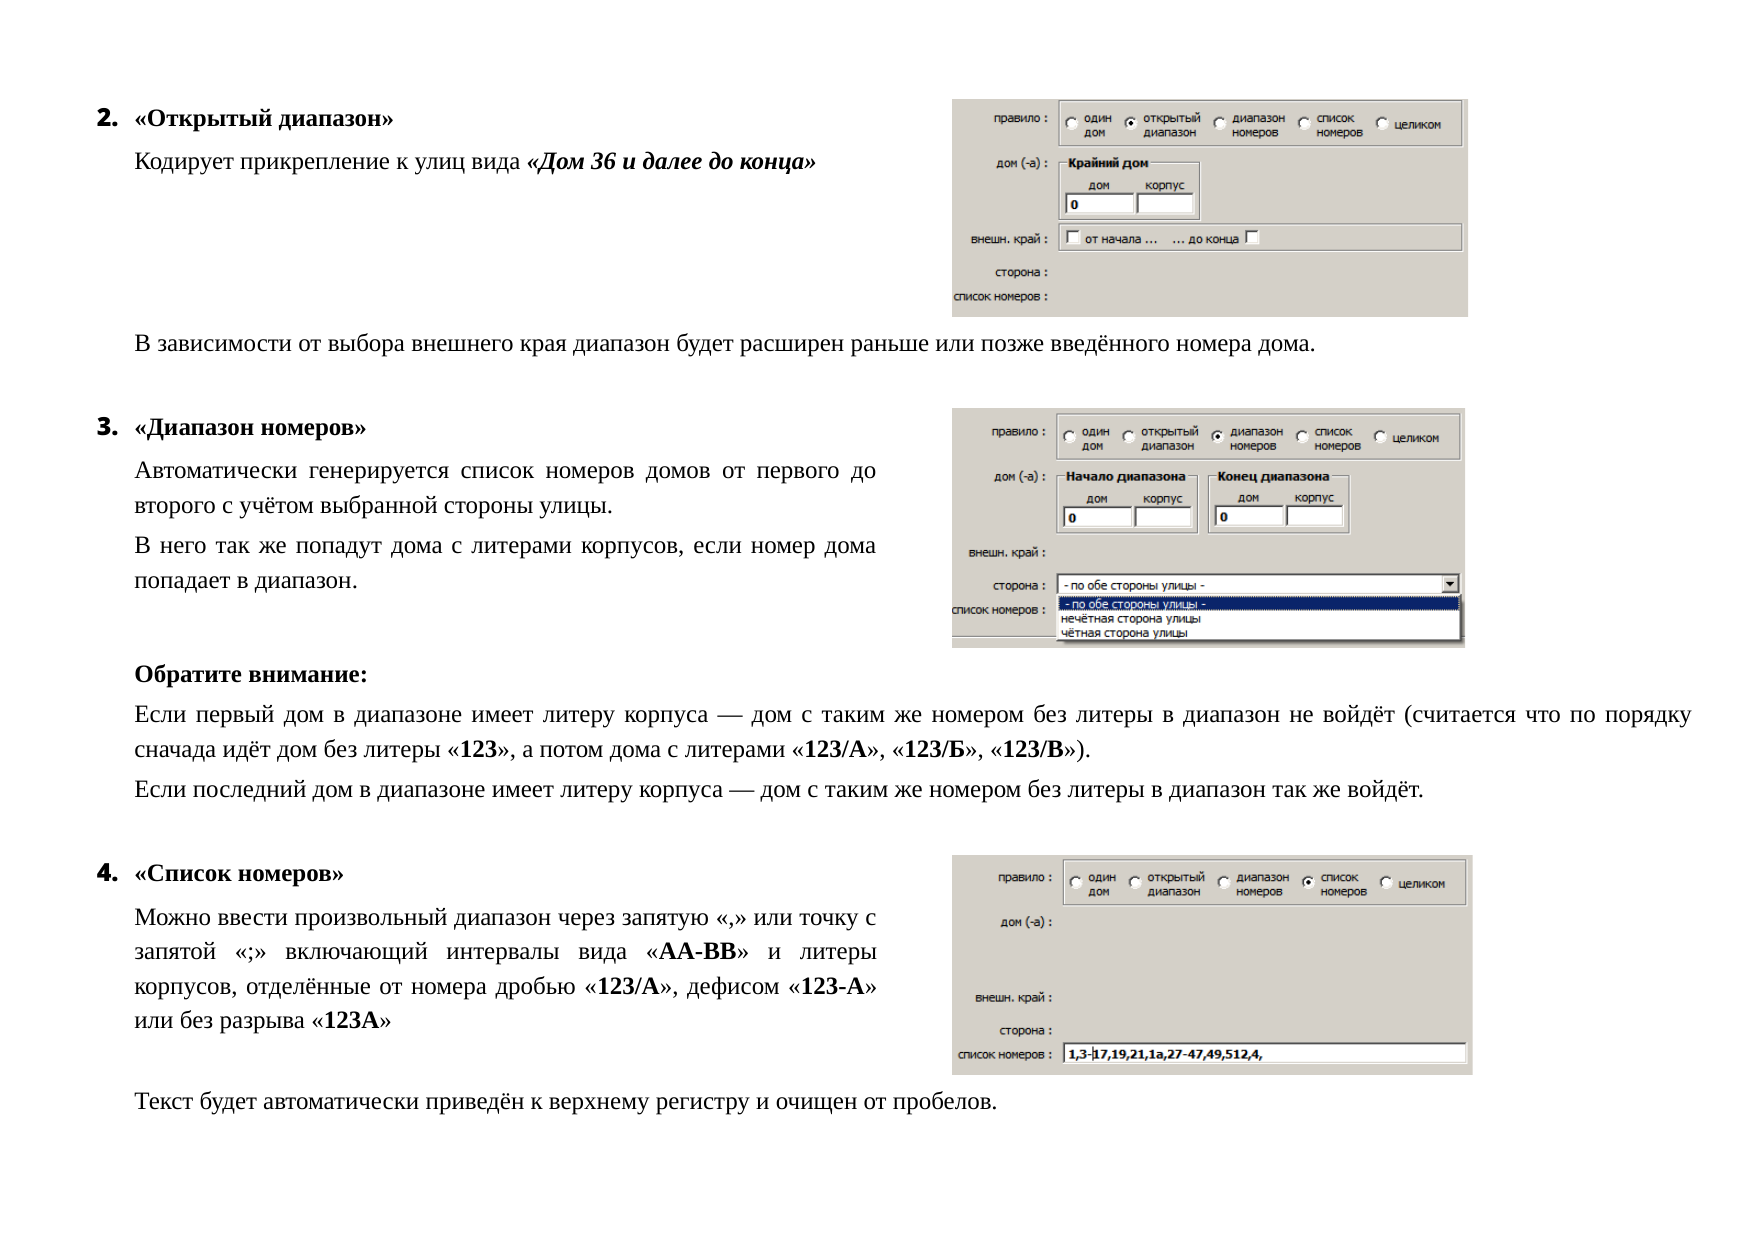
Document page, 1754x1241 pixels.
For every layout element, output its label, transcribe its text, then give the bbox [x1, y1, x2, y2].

list «Открытый диапазон» [97, 99, 877, 133]
list Если последний дом в диапазоне имеет литеру корпуса — дом с таким же номером без литеры в диапазон так же войдёт. [97, 774, 1695, 803]
picture [952, 408, 1466, 648]
list Кодирует прикрепление к улиц вида «Дом 36 и далее до конца» [97, 146, 877, 175]
picture [952, 99, 1469, 317]
list Если первый дом в диапазоне имеет литеру корпуса — дом с таким же номером без литеры в диапазон не войдёт (считается что по порядку сначада идёт дом без литеры «123», а потом дома с литерами «123/А», «123/Б», «123/В»). [97, 699, 1695, 763]
list В него так же попадут дома с литерами корпусов, если номер дома попадает в диапазон. [97, 530, 877, 594]
list «Диапазон номеров» [97, 409, 877, 443]
list «Список номеров» [97, 855, 877, 889]
list Можно ввести произвольный диапазон через запятую «,» или точку с запятой «;» включающий интервалы вида «АА-ВВ» и литеры корпусов, отделённые от номера дробью «123/А», дефисом «123-А» или без разрыва «123А» [97, 902, 877, 1034]
list Обратите внимание: [97, 659, 1695, 688]
list В зависимости от выбора внешнего края диапазон будет расширен раньше или позже введённого номера дома. [97, 328, 1695, 357]
list Текст будет автоматически приведён к верхнему регистру и очищен от пробелов. [97, 1086, 1695, 1115]
picture [952, 855, 1473, 1075]
list Автоматически генерируется список номеров домов от первого до второго с учётом выбранной стороны улицы. [97, 456, 877, 519]
